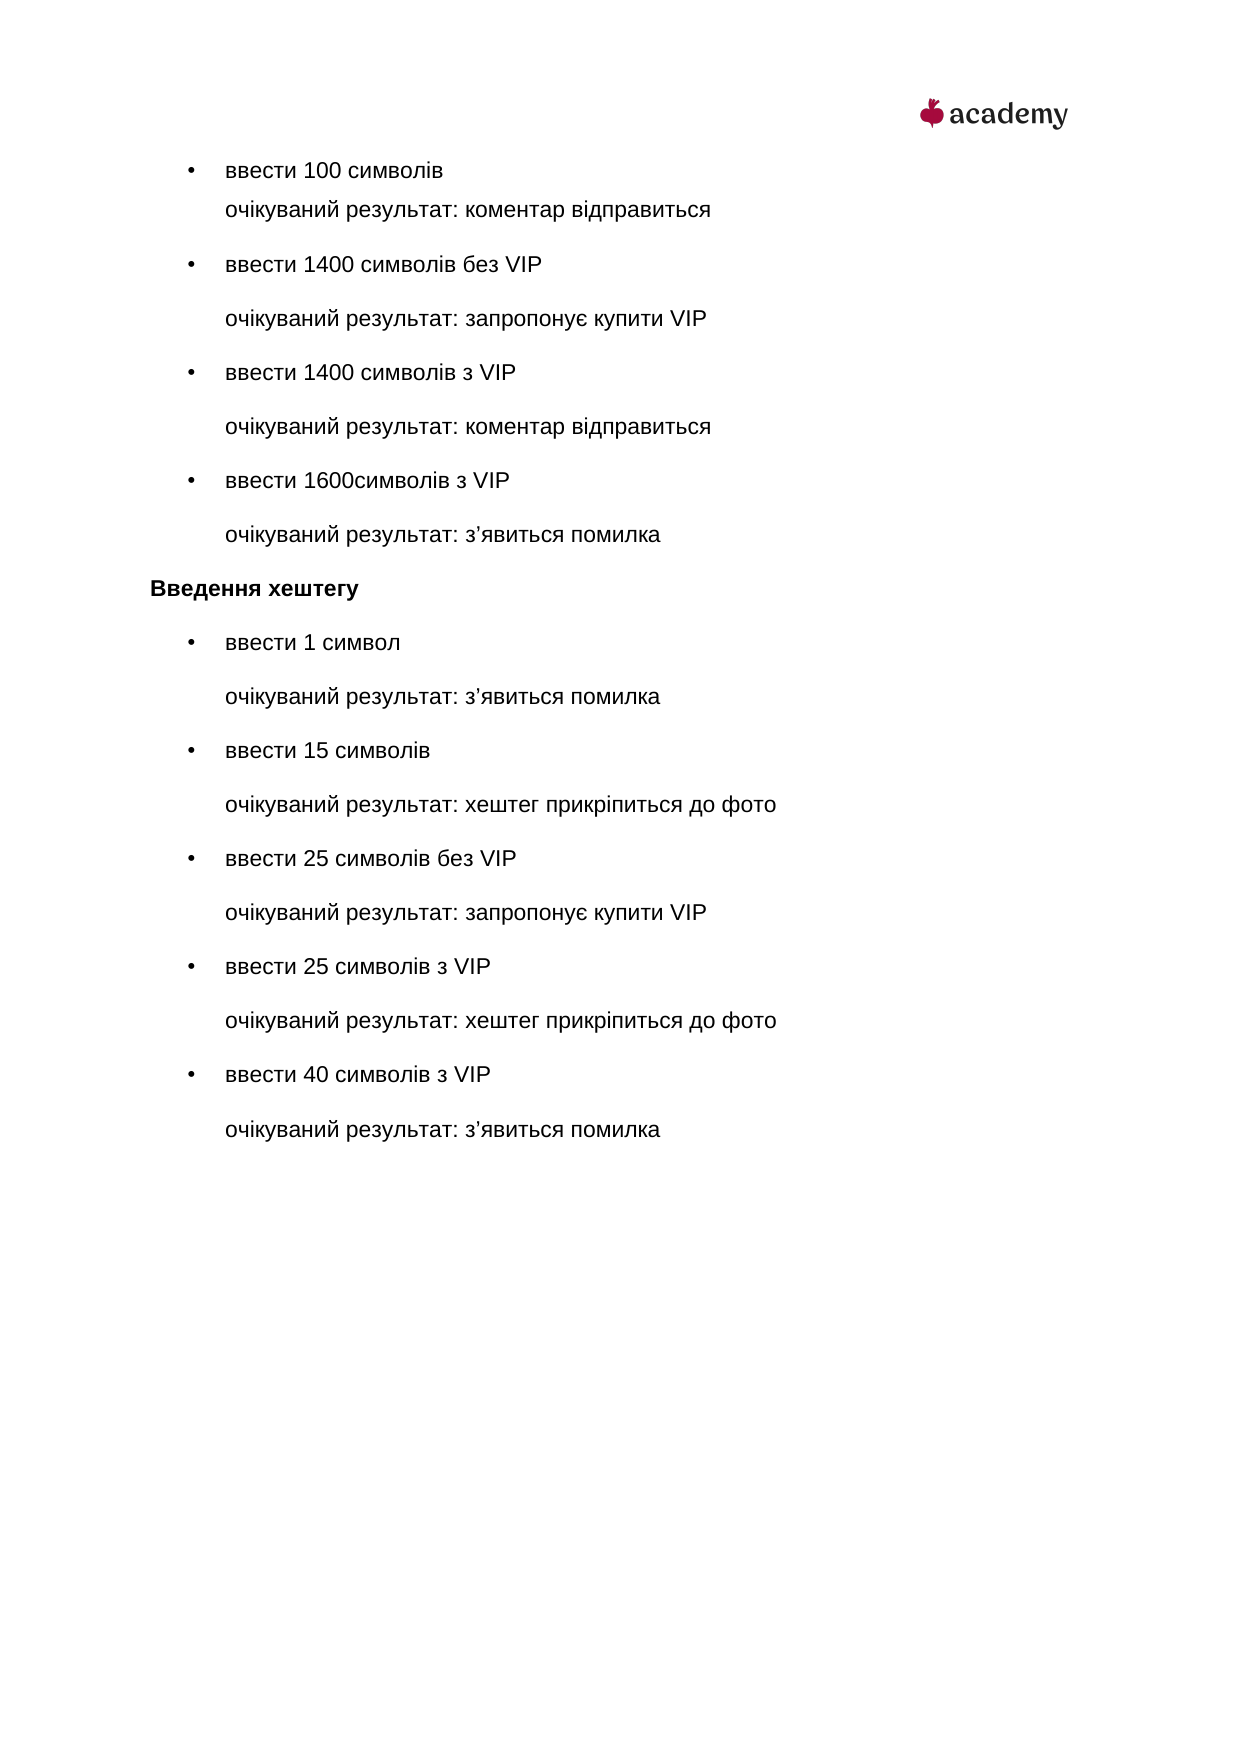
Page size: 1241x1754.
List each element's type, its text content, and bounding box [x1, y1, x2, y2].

list ввести 1400 символів без VIP [187, 251, 1090, 277]
list ввести 25 символів з VIP [187, 953, 1090, 980]
list ввести 100 символів очікуваний результат: коментар відправиться [187, 157, 1090, 223]
list очікуваний результат: з’явиться помилка [187, 1116, 1090, 1142]
list очікуваний результат: запропонує купити VIP [187, 304, 1090, 331]
list ввести 1400 символів з VIP [187, 359, 1090, 385]
list очікуваний результат: хештег прикріпиться до фото [187, 1007, 1090, 1034]
list очікуваний результат: з’явиться помилка [187, 683, 1090, 709]
list очікуваний результат: коментар відправиться [187, 413, 1090, 439]
list ввести 15 символів [187, 737, 1090, 763]
list очікуваний результат: запропонує купити VIP [187, 899, 1090, 926]
text Введення хештегу [150, 575, 1090, 601]
list ввести 25 символів без VIP [187, 845, 1090, 872]
list ввести 1600символів з VIP [187, 467, 1090, 493]
list ввести 1 символ [187, 629, 1090, 655]
list ввести 40 символів з VIP [187, 1061, 1090, 1088]
list очікуваний результат: хештег прикріпиться до фото [187, 791, 1090, 817]
list очікуваний результат: з’явиться помилка [187, 521, 1090, 547]
picture [897, 75, 1091, 154]
